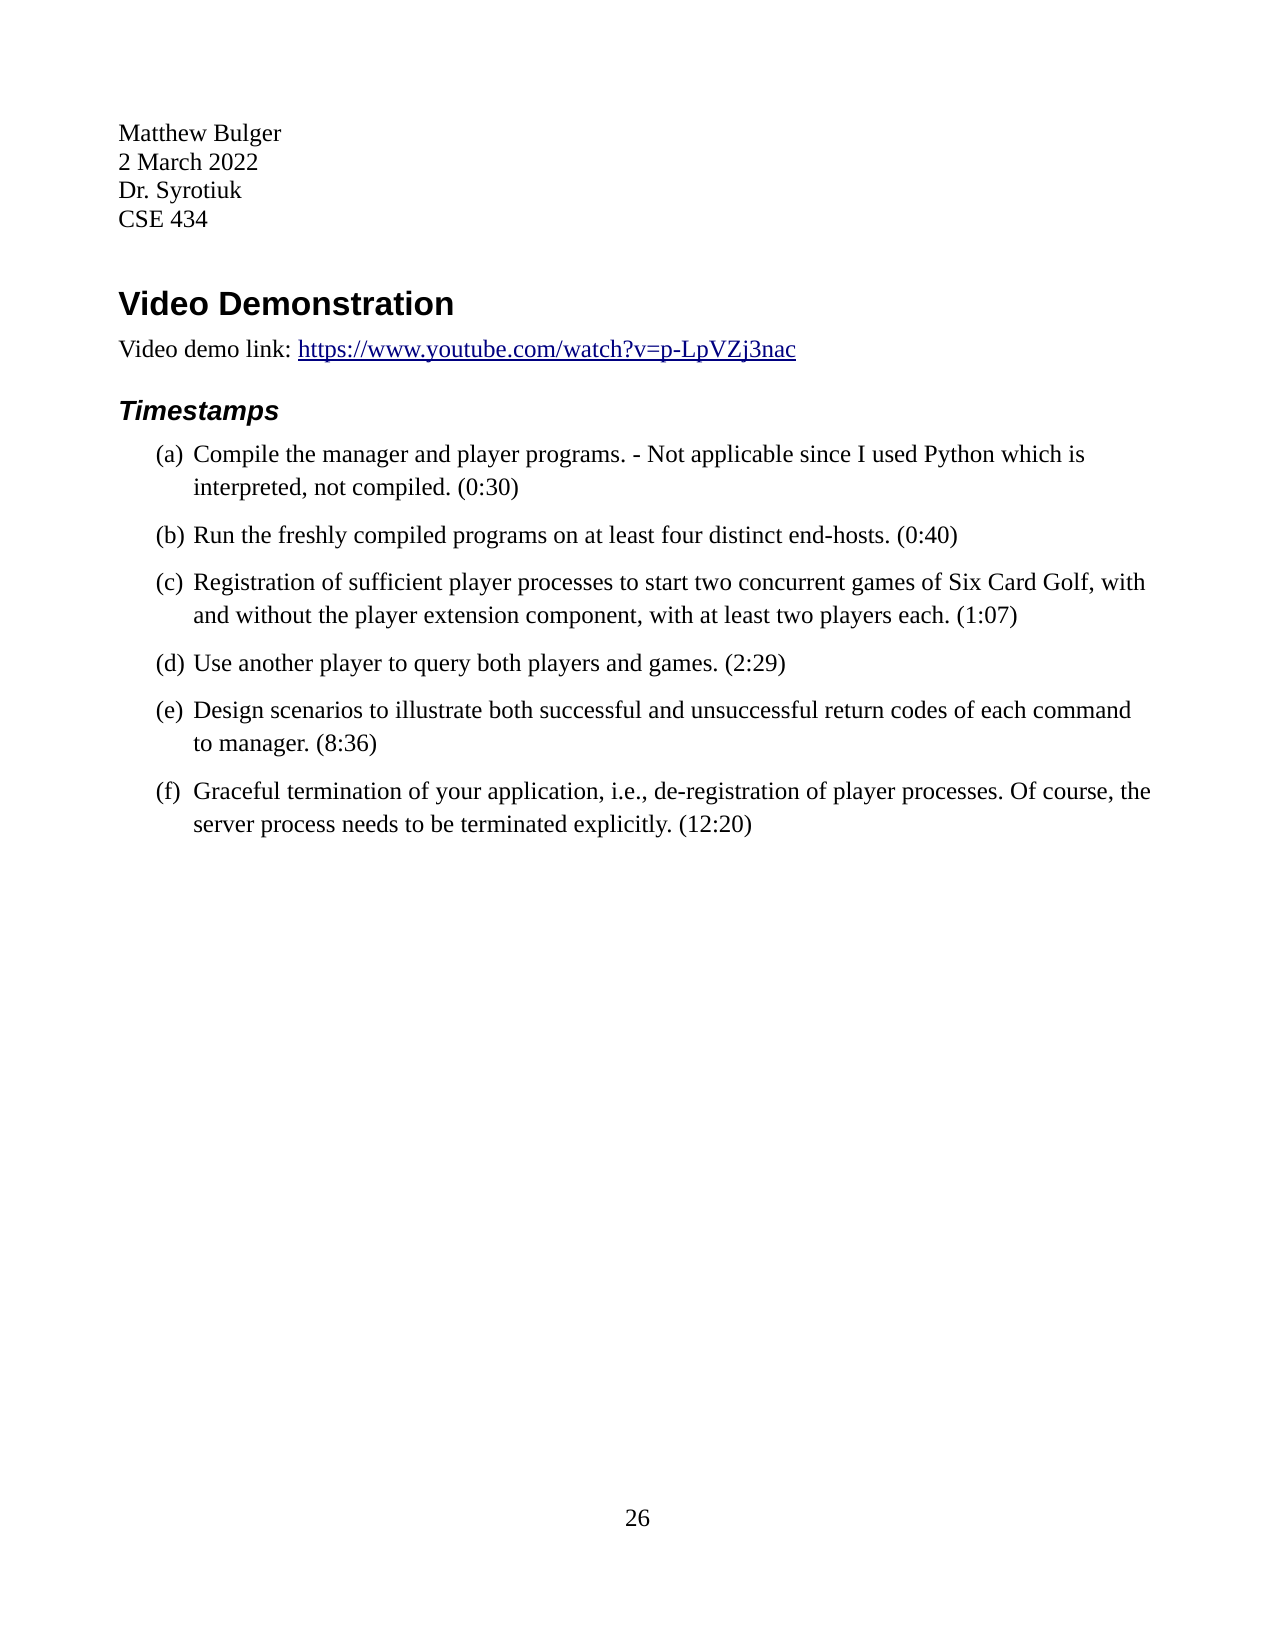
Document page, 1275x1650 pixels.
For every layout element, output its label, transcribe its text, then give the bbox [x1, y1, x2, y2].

list Design scenarios to illustrate both successful and unsuccessful return codes of each command to manager. (8:36) [156, 696, 1157, 757]
list Use another player to query both players and games. (2:29) [156, 648, 1157, 677]
subtitle Timestamps [118, 395, 1157, 427]
list Graceful termination of your application, i.e., de-registration of player processes. Of course, the server process needs to be terminated explicitly. (12:20) [156, 776, 1157, 838]
list Run the freshly compiled programs on at least four distinct end-hosts. (0:40) [156, 520, 1157, 548]
list Compile the manager and player programs. - Not applicable since I used Python which is interpreted, not compiled. (0:30) [156, 439, 1157, 501]
list Registration of sufficient player processes to start two concurrent games of Six Card Golf, with and without the player extension component, with at least two players each. (1:07) [156, 567, 1157, 629]
subtitle Video Demonstration [118, 283, 1157, 322]
text Video demo link: https://www.youtube.com/watch?v=p-LpVZj3nac [118, 334, 1157, 363]
